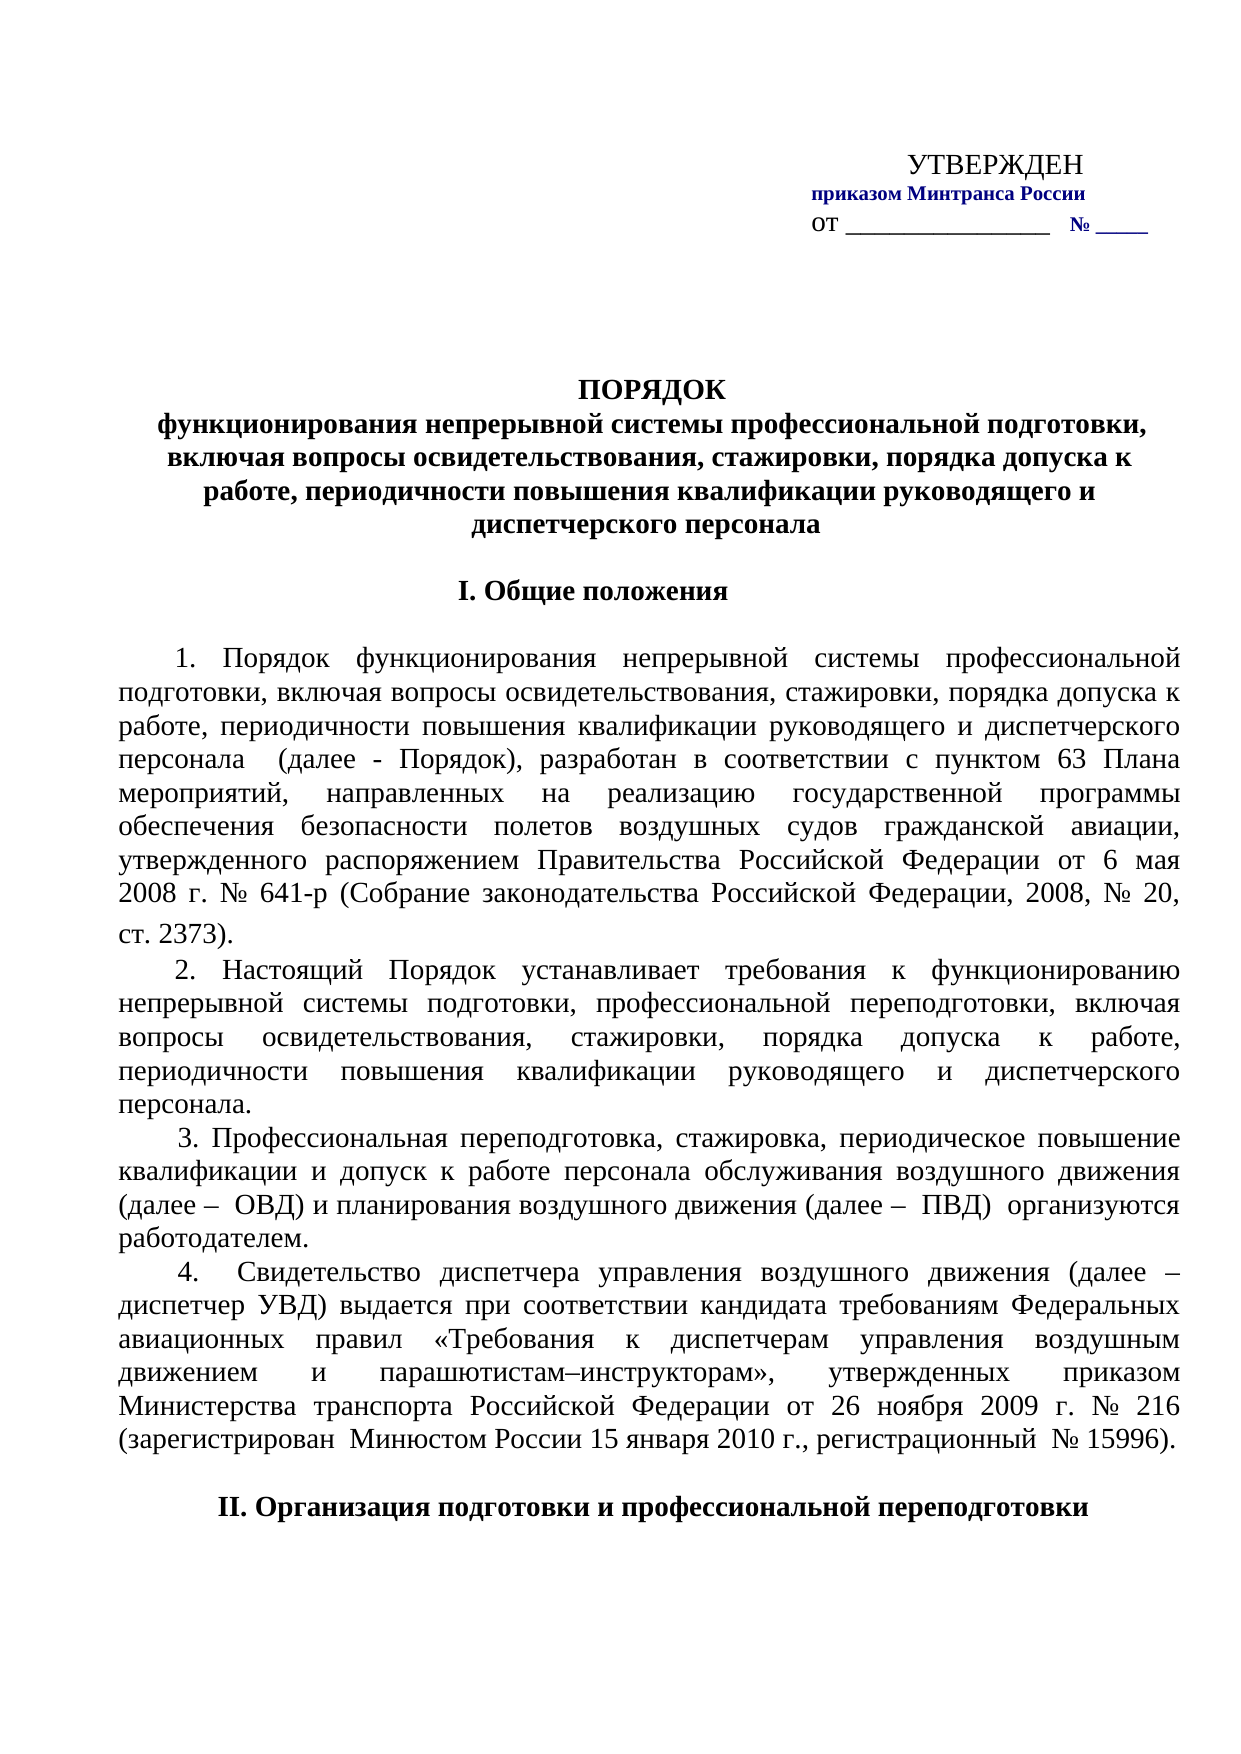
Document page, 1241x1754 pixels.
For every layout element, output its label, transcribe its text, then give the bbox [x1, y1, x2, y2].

text приказом Минтранса России [708, 180, 1181, 204]
text 3. Профессиональная переподготовка, стажировка, периодическое повышение квалификации и допуск к работе персонала обслуживания воздушного движения (далее – ОВД) и планирования воздушного движения (далее – ПВД) организуются работодателем. [118, 1120, 1181, 1254]
text ПОРЯДОК [118, 372, 1181, 406]
text функционирования непрерывной системы профессиональной подготовки, включая вопросы освидетельствования, стажировки, порядка допуска к работе, периодичности повышения квалификации руководящего и диспетчерского персонала [118, 406, 1181, 540]
text I. Общие положения [339, 573, 1181, 607]
text УТВЕРЖДЕН [708, 147, 1181, 180]
text от ______________ № _____ [708, 204, 1181, 238]
text II. Организация подготовки и профессиональной переподготовки [118, 1489, 1181, 1522]
text 1. Порядок функционирования непрерывной системы профессиональной подготовки, включая вопросы освидетельствования, стажировки, порядка допуска к работе, периодичности повышения квалификации руководящего и диспетчерского персонала (далее - Порядок), разработан в соответствии с пунктом 63 Плана мероприятий, направленных на реализацию государственной программы обеспечения безопасности полетов воздушных судов гражданской авиации, утвержденного распоряжением Правительства Российской Федерации от 6 мая 2008 г. № 641-р (Собрание законодательства Российской Федерации, 2008, № 20, ст. 2373). [118, 641, 1181, 952]
text 4. Свидетельство диспетчера управления воздушного движения (далее – диспетчер УВД) выдается при соответствии кандидата требованиям Федеральных авиационных правил «Требования к диспетчерам управления воздушным движением и парашютистам–инструкторам», утвержденных приказом Министерства транспорта Российской Федерации от 26 ноября 2009 г. № 216 (зарегистрирован Минюстом России 15 января 2010 г., регистрационный № 15996). [118, 1254, 1181, 1455]
text 2. Настоящий Порядок устанавливает требования к функционированию непрерывной системы подготовки, профессиональной переподготовки, включая вопросы освидетельствования, стажировки, порядка допуска к работе, периодичности повышения квалификации руководящего и диспетчерского персонала. [118, 952, 1181, 1120]
